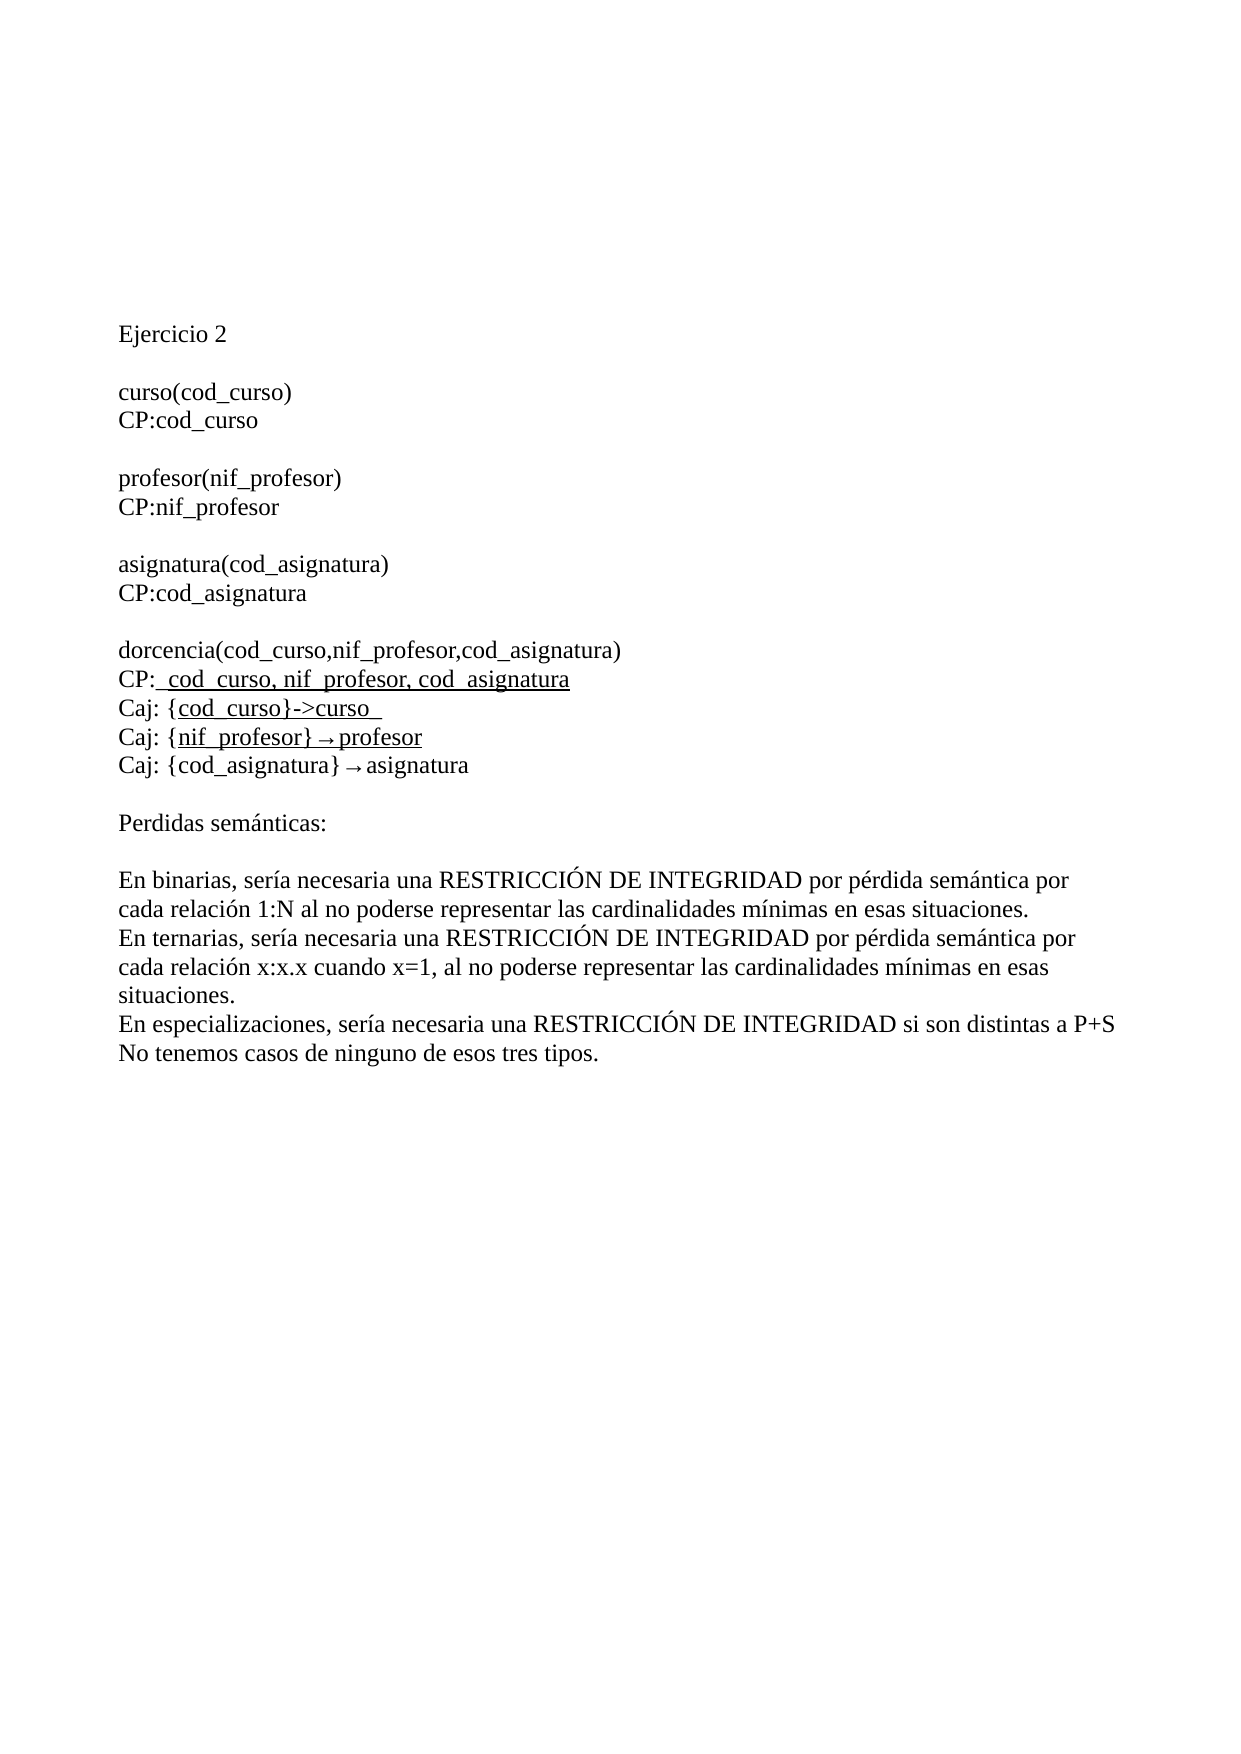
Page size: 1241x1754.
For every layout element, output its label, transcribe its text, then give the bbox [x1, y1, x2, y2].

text profesor(nif_profesor) [118, 463, 1122, 492]
text En binarias, sería necesaria una RESTRICCIÓN DE INTEGRIDAD por pérdida semántica por [118, 866, 1122, 894]
text Ejercicio 2 [118, 319, 1122, 348]
text situaciones. [118, 981, 1122, 1009]
text dorcencia(cod_curso,nif_profesor,cod_asignatura) [118, 636, 1122, 664]
text asignatura(cod_asignatura) [118, 549, 1122, 578]
text CP:nif_profesor [118, 492, 1122, 521]
text cada relación 1:N al no poderse representar las cardinalidades mínimas en esas situaciones. [118, 894, 1122, 923]
text Perdidas semánticas: [118, 808, 1122, 866]
text CP:cod_curso [118, 406, 1122, 434]
text En ternarias, sería necesaria una RESTRICCIÓN DE INTEGRIDAD por pérdida semántica por [118, 923, 1122, 952]
text Caj: {cod_curso}->curso_ [118, 693, 1122, 722]
text Caj: {nif_profesor}→profesor [118, 722, 1122, 751]
text No tenemos casos de ninguno de esos tres tipos. [118, 1038, 1122, 1067]
text cada relación x:x.x cuando x=1, al no poderse representar las cardinalidades mínimas en esas [118, 952, 1122, 981]
text CP:_cod_curso, nif_profesor, cod_asignatura [118, 664, 1122, 693]
text Caj: {cod_asignatura}→asignatura [118, 751, 1122, 779]
text CP:cod_asignatura [118, 578, 1122, 607]
text curso(cod_curso) [118, 377, 1122, 406]
text En especializaciones, sería necesaria una RESTRICCIÓN DE INTEGRIDAD si son distintas a P+S [118, 1009, 1122, 1038]
